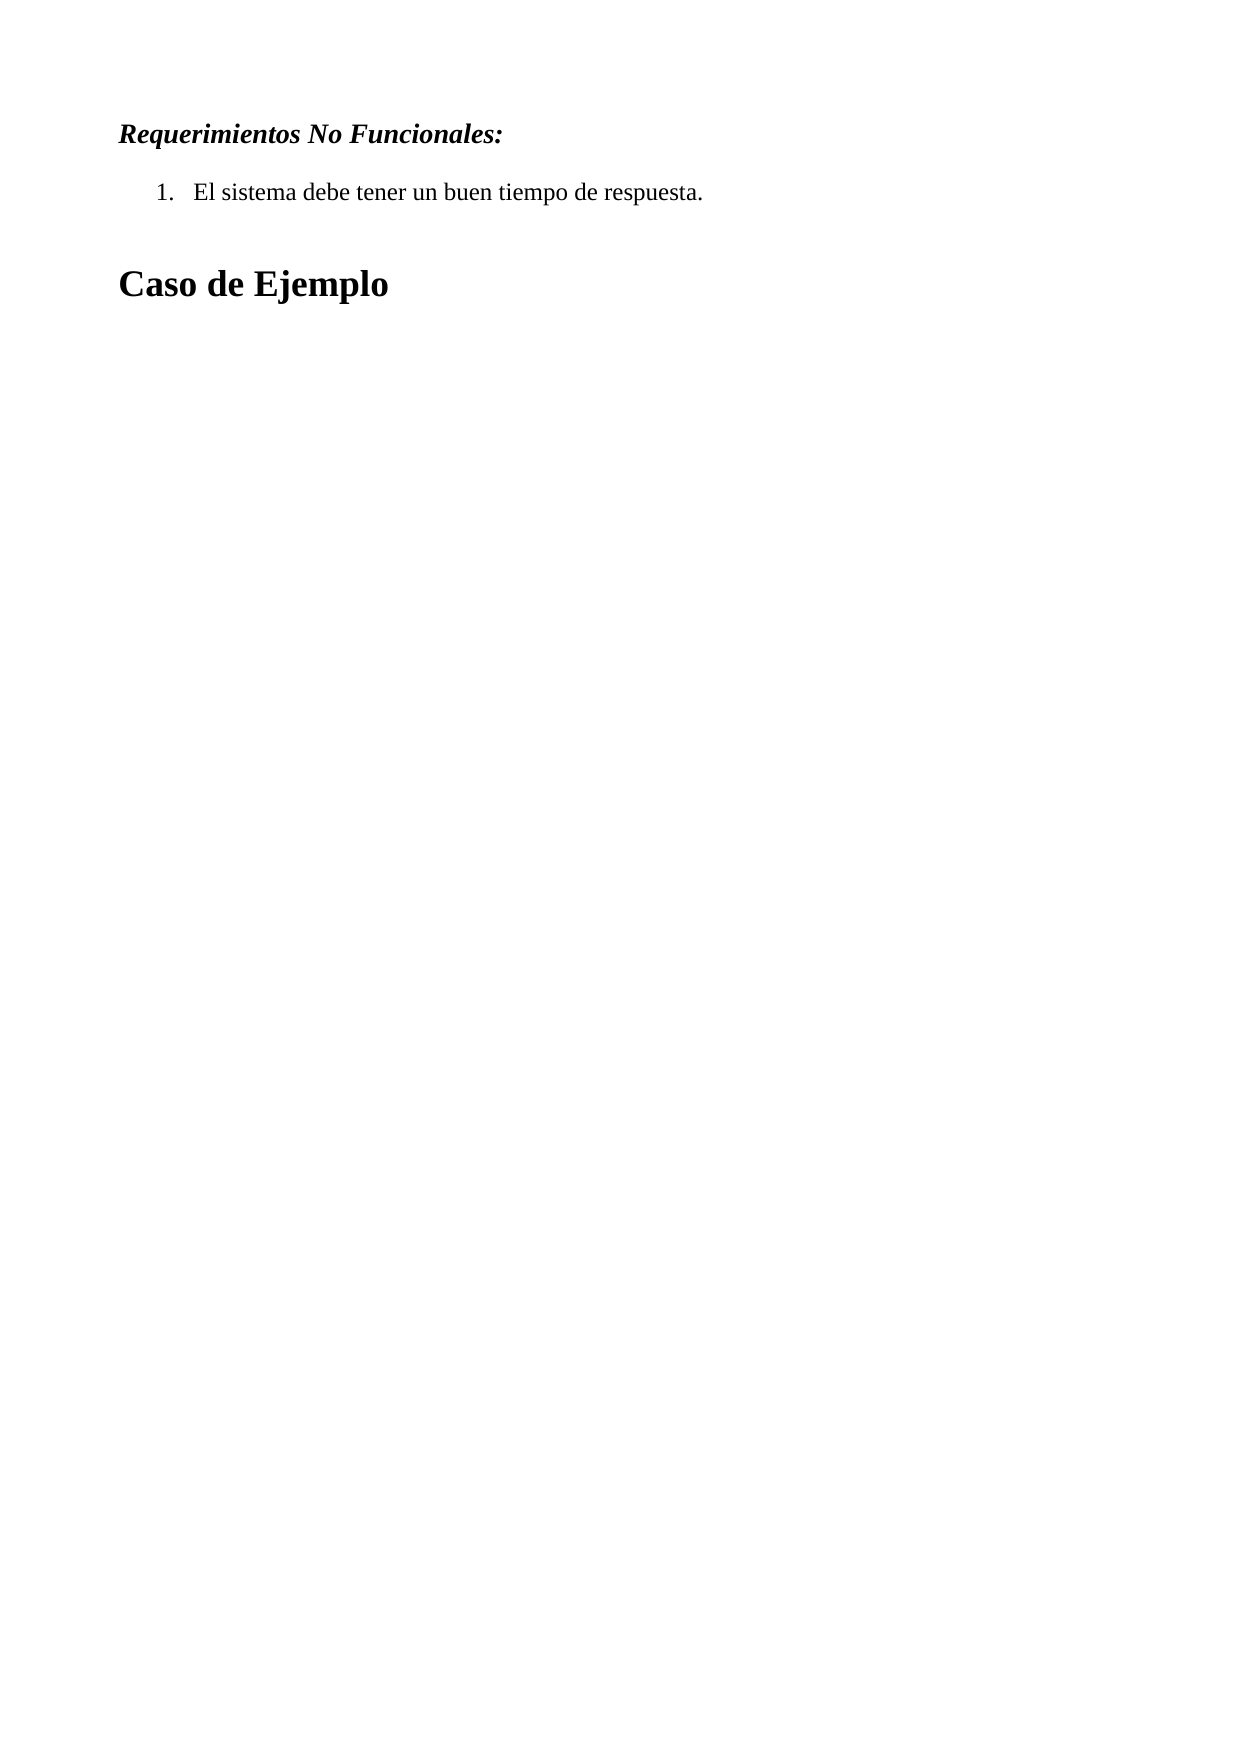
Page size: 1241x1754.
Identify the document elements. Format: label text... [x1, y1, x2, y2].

text Requerimientos No Funcionales: [118, 118, 1122, 149]
list El sistema debe tener un buen tiempo de respuesta. [156, 178, 1122, 234]
text Caso de Ejemplo [118, 263, 1122, 304]
